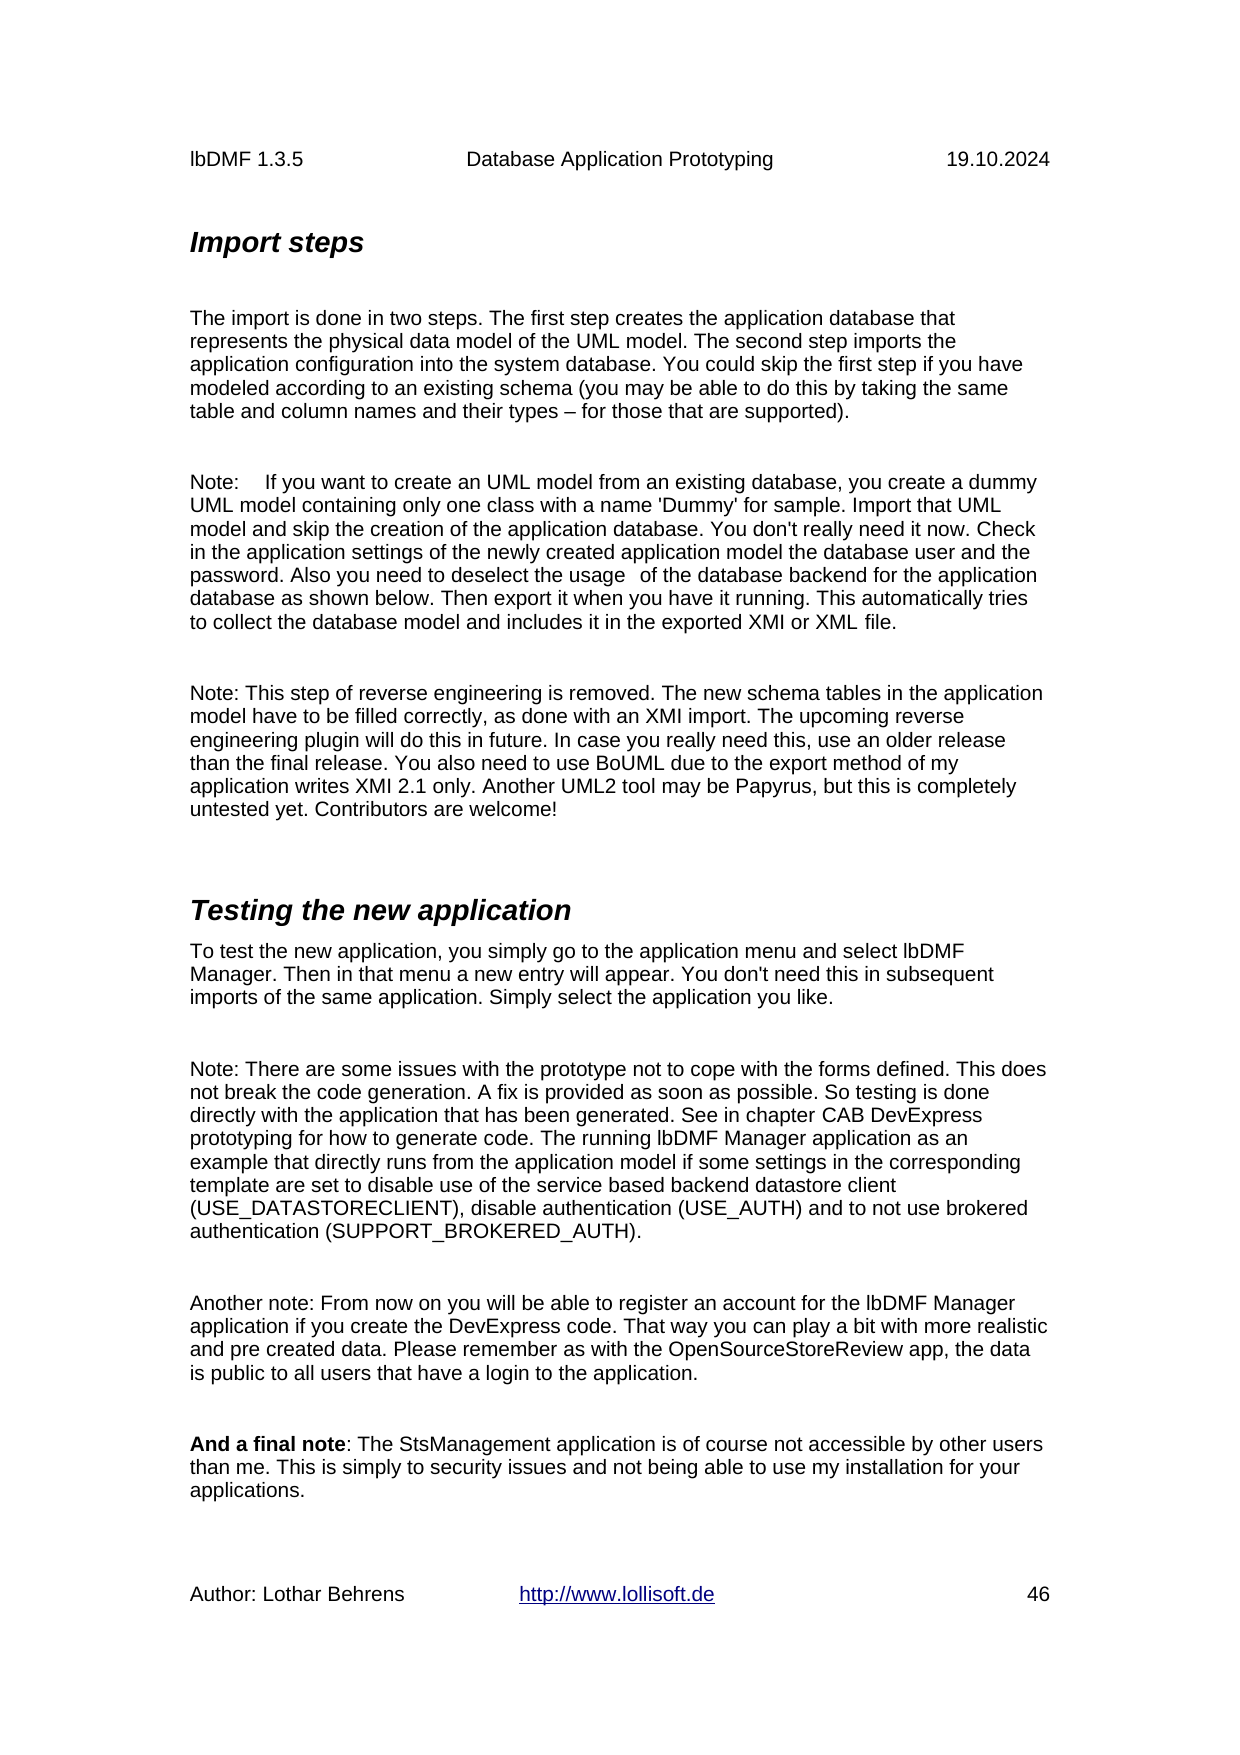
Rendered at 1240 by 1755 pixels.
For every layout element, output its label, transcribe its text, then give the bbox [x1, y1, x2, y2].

text Note: This step of reverse engineering is removed. The new schema tables in the application model have to be filled correctly, as done with an XMI import. The upcoming reverse engineering plugin will do this in future. In case you really need this, use an older release than the final release. You also need to use BoUML due to the export method of my application writes XMI 2.1 only. Another UML2 tool may be Papyrus, but this is completely untested yet. Contributors are welcome! [189, 682, 1050, 821]
subtitle Testing the new application [189, 894, 1050, 927]
text Another note: From now on you will be able to register an account for the lbDMF Manager application if you create the DevExpress code. That way you can play a bit with more realistic and pre created data. Please remember as with the OpenSourceStoreReview app, the data is public to all users that have a login to the application. [189, 1291, 1050, 1384]
text Note: If you want to create an UML model from an existing database, you create a dummy UML model containing only one class with a name 'Dummy' for sample. Import that UML model and skip the creation of the application database. You don't really need it now. Check in the application settings of the newly created application model the database user and the password. Also you need to deselect the usage of the database backend for the application database as shown below. Then export it when you have it running. This automatically tries to collect the database model and includes it in the exported XMI or XML file. [189, 471, 1050, 633]
text The import is done in two steps. The first step creates the application database that represents the physical data model of the UML model. The second step imports the application configuration into the system database. You could skip the first step if you have modeled according to an existing schema (you may be able to do this by taking the same table and column names and their types – for those that are supported). [189, 306, 1050, 423]
subtitle Import steps [189, 226, 1050, 258]
text To test the new application, you simply go to the application menu and select lbDMF Manager. Then in that menu a new entry will appear. You don't need this in subsequent imports of the same application. Simply select the application you like. [189, 939, 1050, 1009]
text And a final note: The StsManagement application is of course not accessible by other users than me. This is simply to security issues and not being able to use my installation for your applications. [189, 1432, 1050, 1502]
text Note: There are some issues with the prototype not to cope with the forms defined. This does not break the code generation. A fix is provided as soon as possible. So testing is done directly with the application that has been generated. See in chapter CAB DevExpress prototyping for how to generate code. The running lbDMF Manager application as an example that directly runs from the application model if some settings in the corresponding template are set to disable use of the service based backend datastore client (USE_DATASTORECLIENT), disable authentication (USE_AUTH) and to not use brokered authentication (SUPPORT_BROKERED_AUTH). [189, 1057, 1050, 1243]
